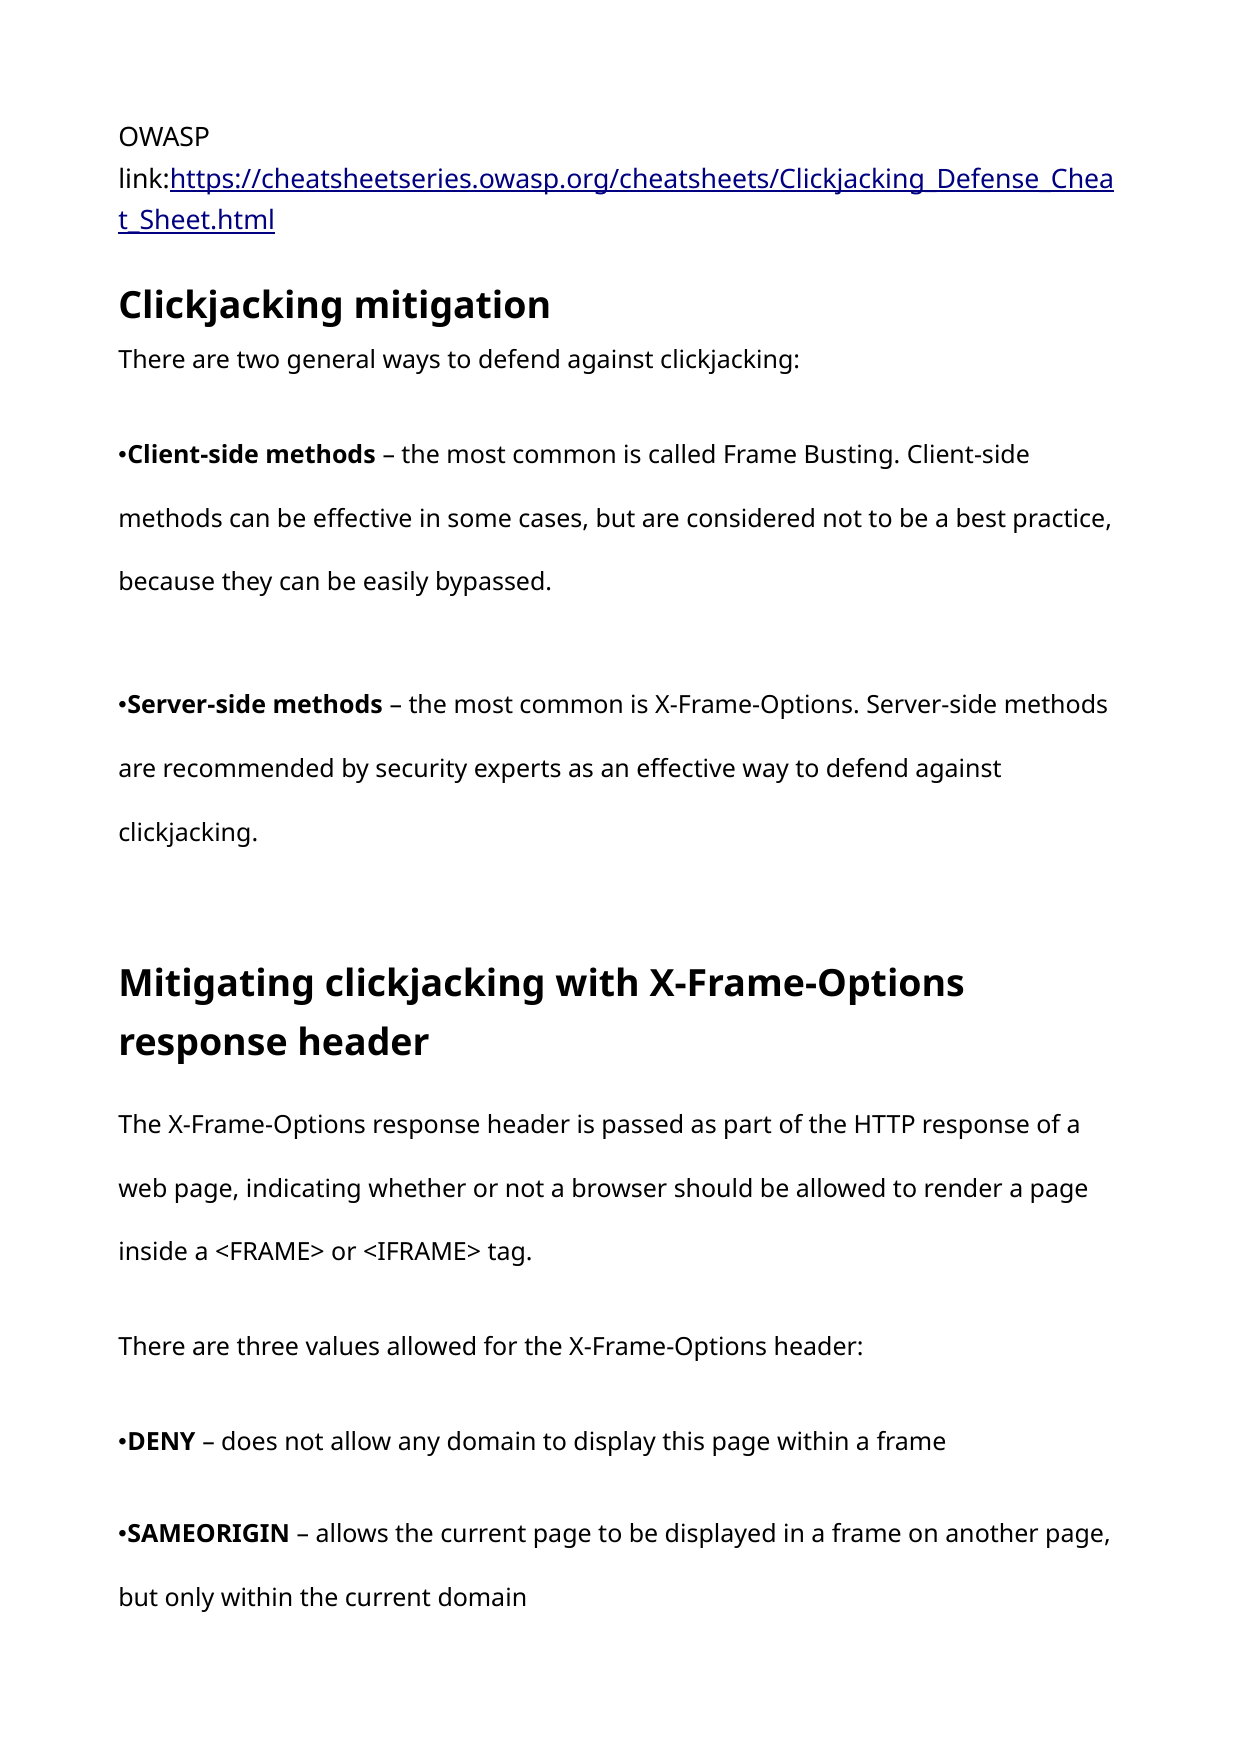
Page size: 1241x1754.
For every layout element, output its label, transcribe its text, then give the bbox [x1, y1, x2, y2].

list SAMEORIGIN – allows the current page to be displayed in a frame on another page, but only within the current domain [118, 1516, 1122, 1613]
list DENY – does not allow any domain to display this page within a frame [118, 1424, 1122, 1458]
text There are two general ways to defend against clickjacking: [118, 342, 1122, 376]
list Server-side methods – the most common is X-Frame-Options. Server-side methods are recommended by security experts as an effective way to defend against clickjacking. [118, 687, 1122, 848]
text The X-Frame-Options response header is passed as part of the HTTP response of a web page, indicating whether or not a browser should be allowed to render a page inside a <FRAME> or <IFRAME> tag. [118, 1107, 1122, 1268]
subtitle Clickjacking mitigation [118, 278, 1122, 329]
list Client-side methods – the most common is called Frame Busting. Client-side methods can be effective in some cases, but are considered not to be a best practice, because they can be easily bypassed. [118, 437, 1122, 598]
text OWASP link:https://cheatsheetseries.owasp.org/cheatsheets/Clickjacking_Defense_Cheat_Sheet.html [118, 118, 1122, 237]
text There are three values allowed for the X-Frame-Options header: [118, 1329, 1122, 1363]
subtitle Mitigating clickjacking with X-Frame-Options response header [118, 956, 1122, 1067]
